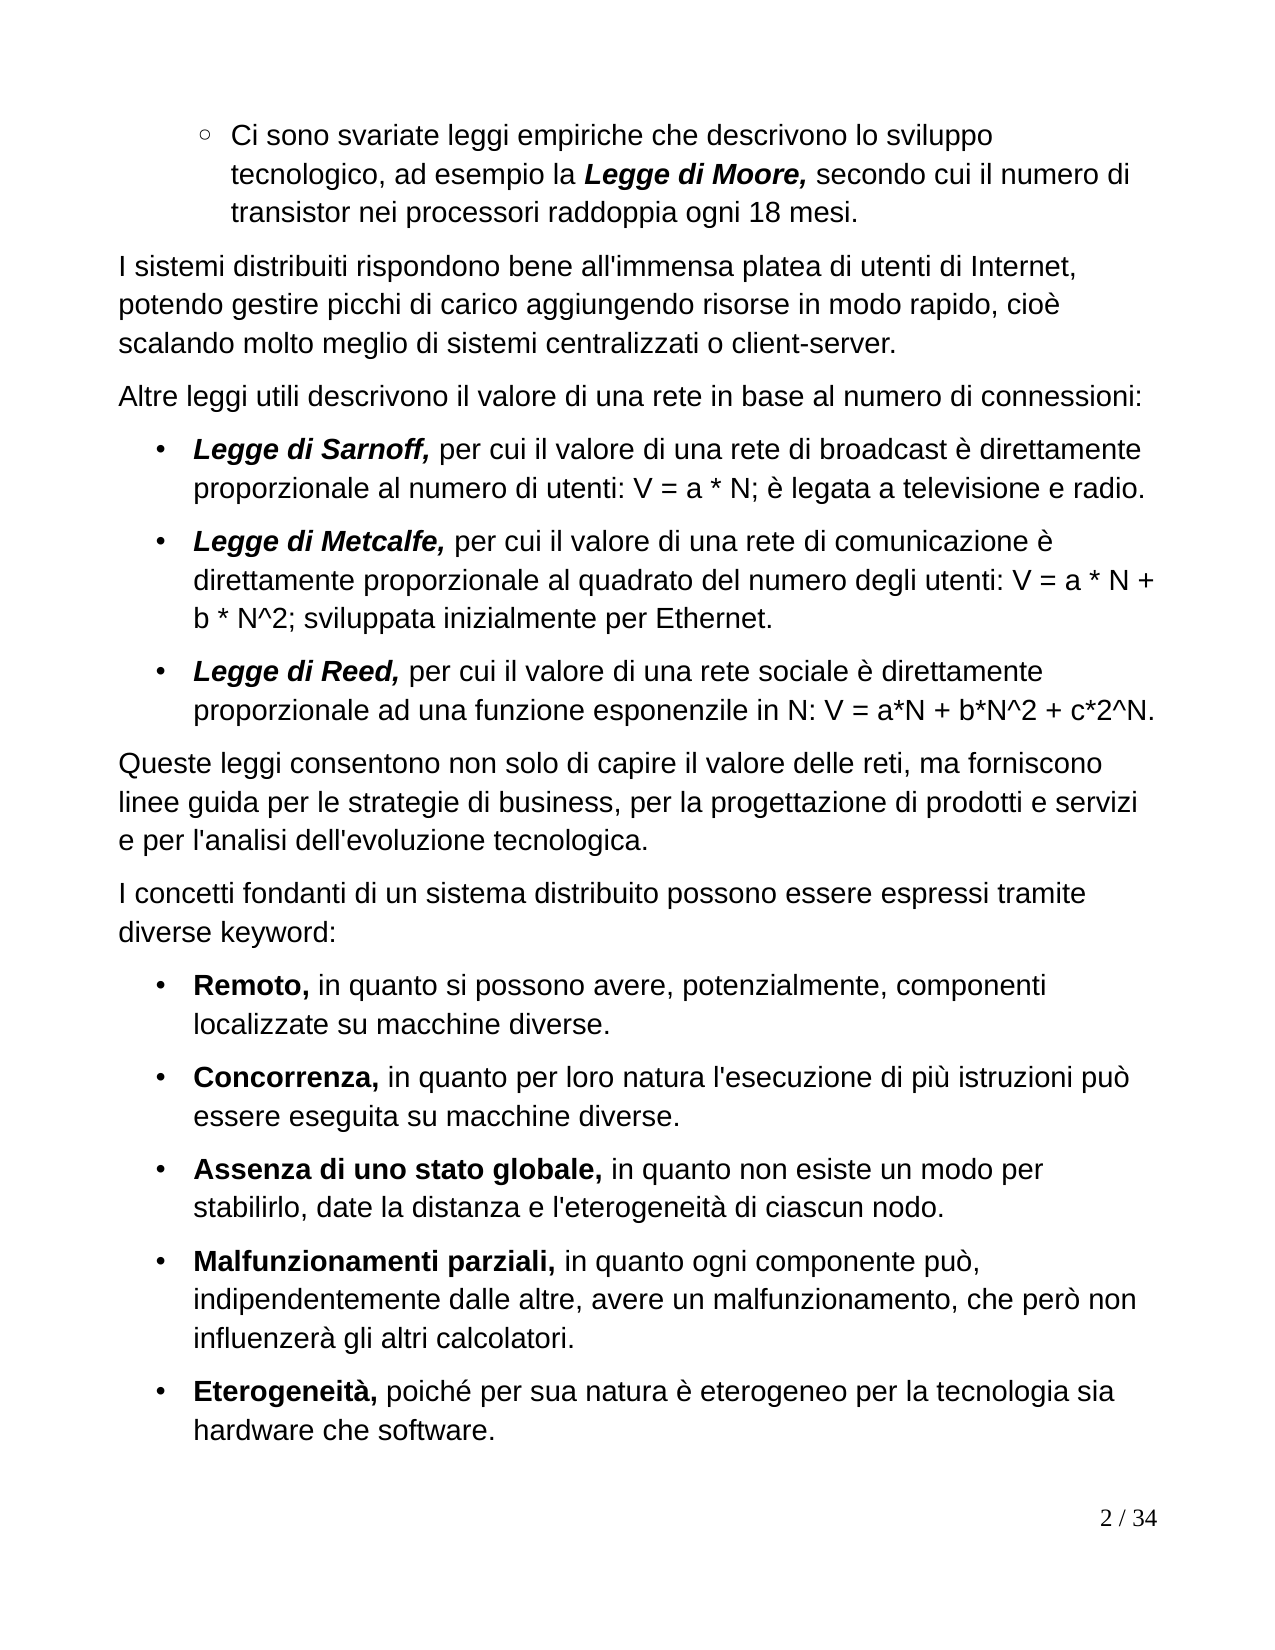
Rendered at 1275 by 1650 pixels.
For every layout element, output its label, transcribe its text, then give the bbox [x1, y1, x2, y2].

text I concetti fondanti di un sistema distribuito possono essere espressi tramite diverse keyword: [118, 876, 1157, 948]
list Assenza di uno stato globale, in quanto non esiste un modo per stabilirlo, date la distanza e l'eterogeneità di ciascun nodo. [156, 1152, 1157, 1224]
list Remoto, in quanto si possono avere, potenzialmente, componenti localizzate su macchine diverse. [156, 968, 1157, 1040]
list Malfunzionamenti parziali, in quanto ogni componente può, indipendentemente dalle altre, avere un malfunzionamento, che però non influenzerà gli altri calcolatori. [156, 1243, 1157, 1354]
list Concorrenza, in quanto per loro natura l'esecuzione di più istruzioni può essere eseguita su macchine diverse. [156, 1060, 1157, 1132]
text I sistemi distribuiti rispondono bene all'immensa platea di utenti di Internet, potendo gestire picchi di carico aggiungendo risorse in modo rapido, cioè scalando molto meglio di sistemi centralizzati o client-server. [118, 248, 1157, 359]
list Legge di Reed, per cui il valore di una rete sociale è direttamente proporzionale ad una funzione esponenzile in N: V = a*N + b*N^2 + c*2^N. [156, 654, 1157, 726]
text Altre leggi utili descrivono il valore di una rete in base al numero di connessioni: [118, 379, 1157, 412]
list Eterogeneità, poiché per sua natura è eterogeneo per la tecnologia sia hardware che software. [156, 1374, 1157, 1446]
list Legge di Sarnoff, per cui il valore di una rete di broadcast è direttamente proporzionale al numero di utenti: V = a * N; è legata a televisione e radio. [156, 432, 1157, 504]
list Legge di Metcalfe, per cui il valore di una rete di comunicazione è direttamente proporzionale al quadrato del numero degli utenti: V = a * N + b * N^2; sviluppata inizialmente per Ethernet. [156, 524, 1157, 634]
text Queste leggi consentono non solo di capire il valore delle reti, ma forniscono linee guida per le strategie di business, per la progettazione di prodotti e servizi e per l'analisi dell'evoluzione tecnologica. [118, 746, 1157, 857]
list Ci sono svariate leggi empiriche che descrivono lo sviluppo tecnologico, ad esempio la Legge di Moore, secondo cui il numero di transistor nei processori raddoppia ogni 18 mesi. [193, 118, 1157, 229]
